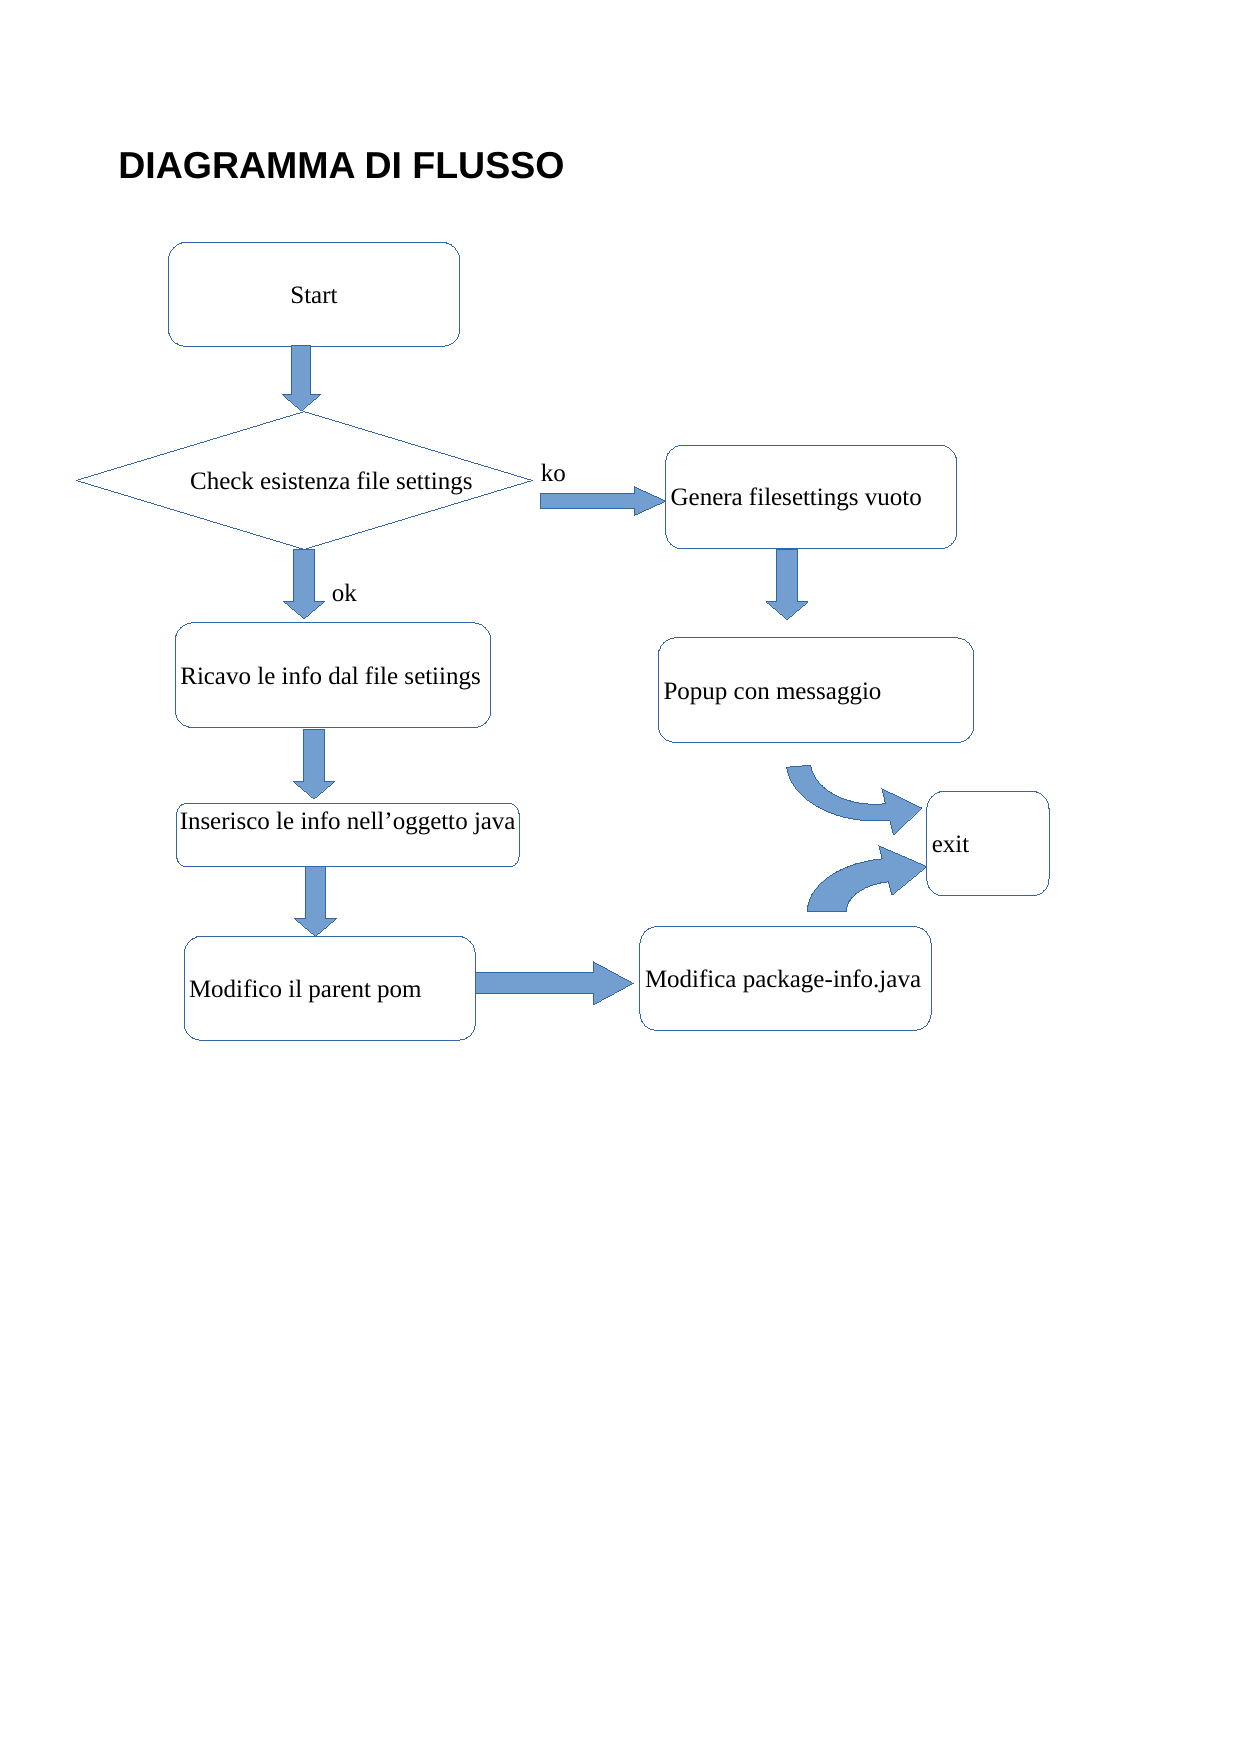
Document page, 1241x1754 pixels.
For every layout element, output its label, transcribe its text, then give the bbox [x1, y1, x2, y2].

subtitle DIAGRAMMA DI FLUSSO [118, 143, 1122, 186]
